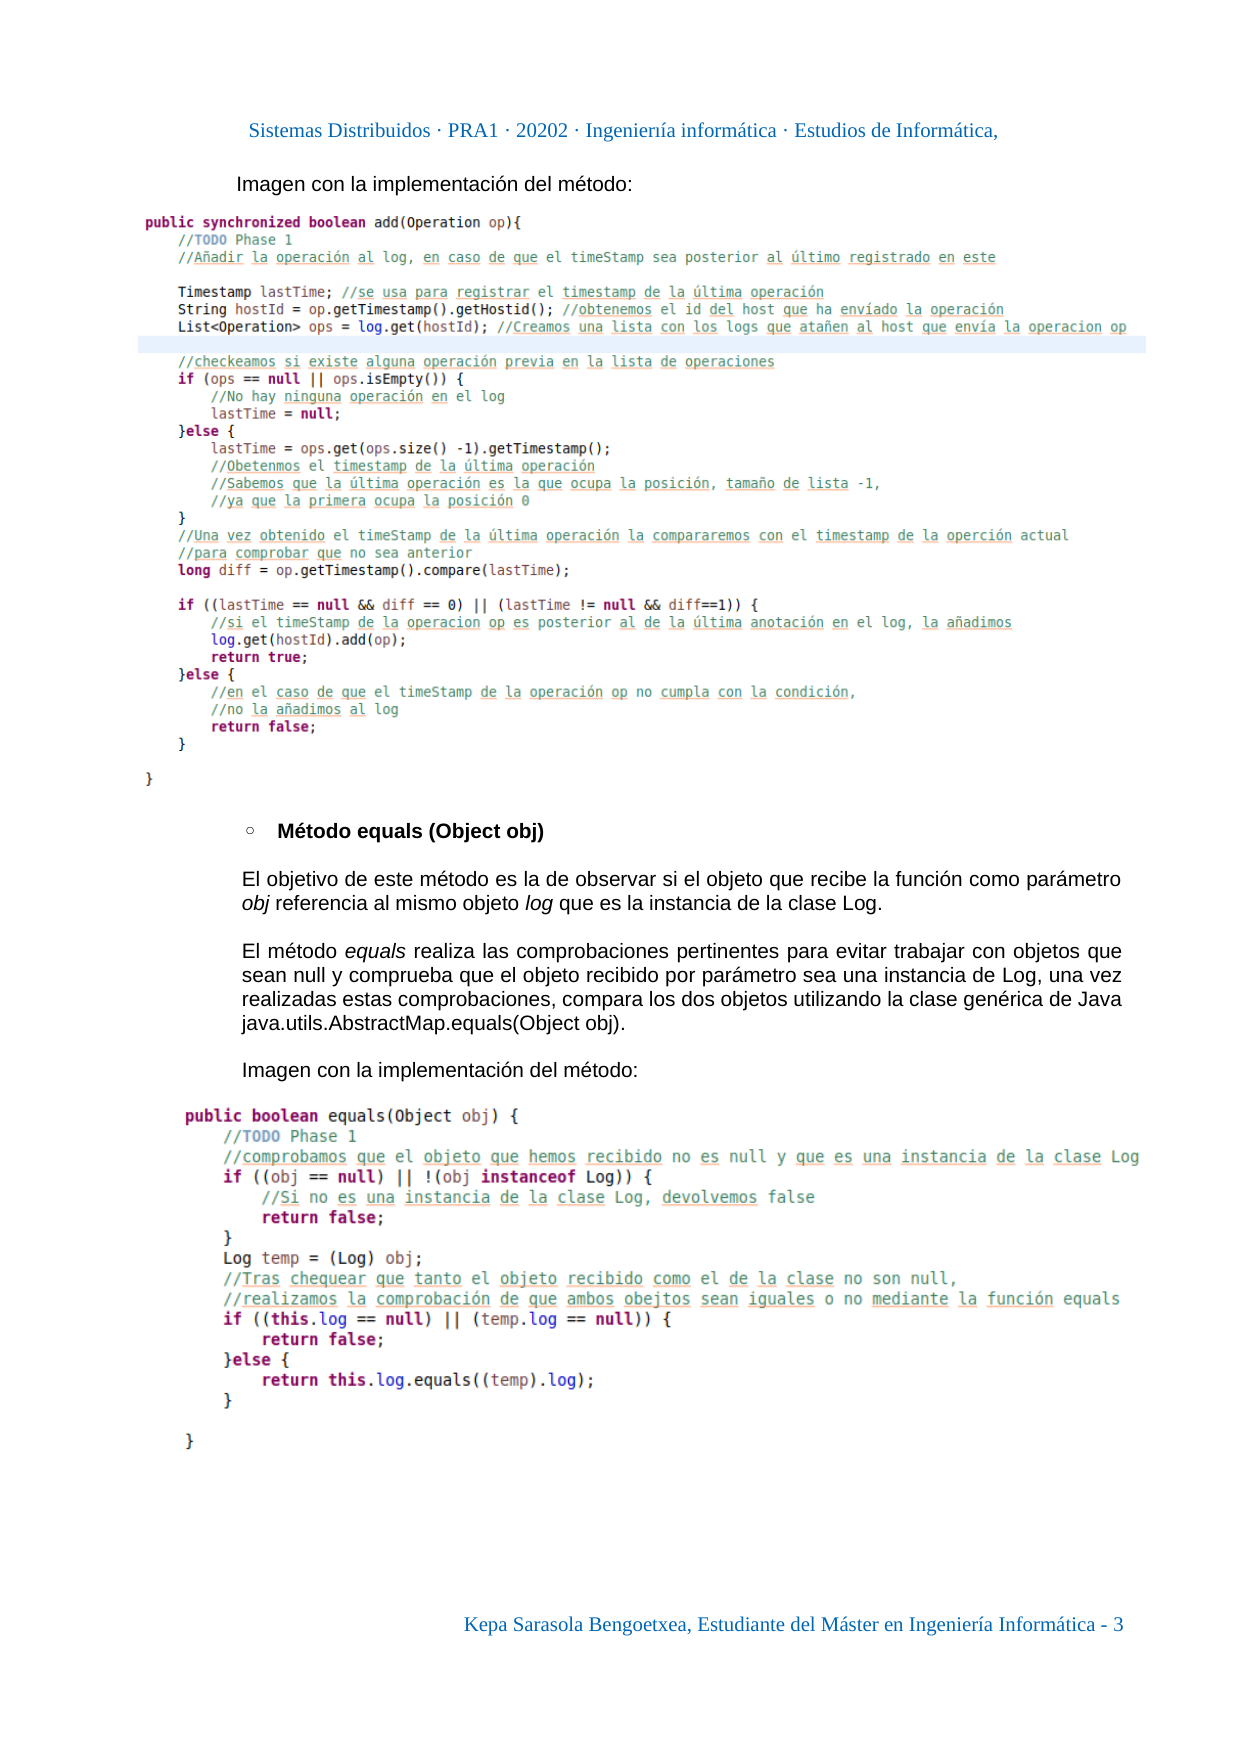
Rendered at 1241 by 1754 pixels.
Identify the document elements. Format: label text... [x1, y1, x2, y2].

list El método equals realiza las comprobaciones pertinentes para evitar trabajar con objetos que sean null y comprueba que el objeto recibido por parámetro sea una instancia de Log, una vez realizadas estas comprobaciones, compara los dos objetos utilizando la clase genérica de Java java.utils.AbstractMap.equals(Object obj). [242, 938, 1123, 1034]
picture [179, 1105, 1167, 1460]
text El objetivo de este método es la de observar si el objeto que recibe la función como parámetro obj referencia al mismo objeto log que es la instancia de la clase Log. [242, 867, 1123, 914]
list Imagen con la implementación del método: [198, 172, 1123, 196]
picture [137, 212, 1146, 795]
list Método equals (Object obj) [242, 818, 1123, 843]
list Imagen con la implementación del método: [242, 1058, 1123, 1082]
